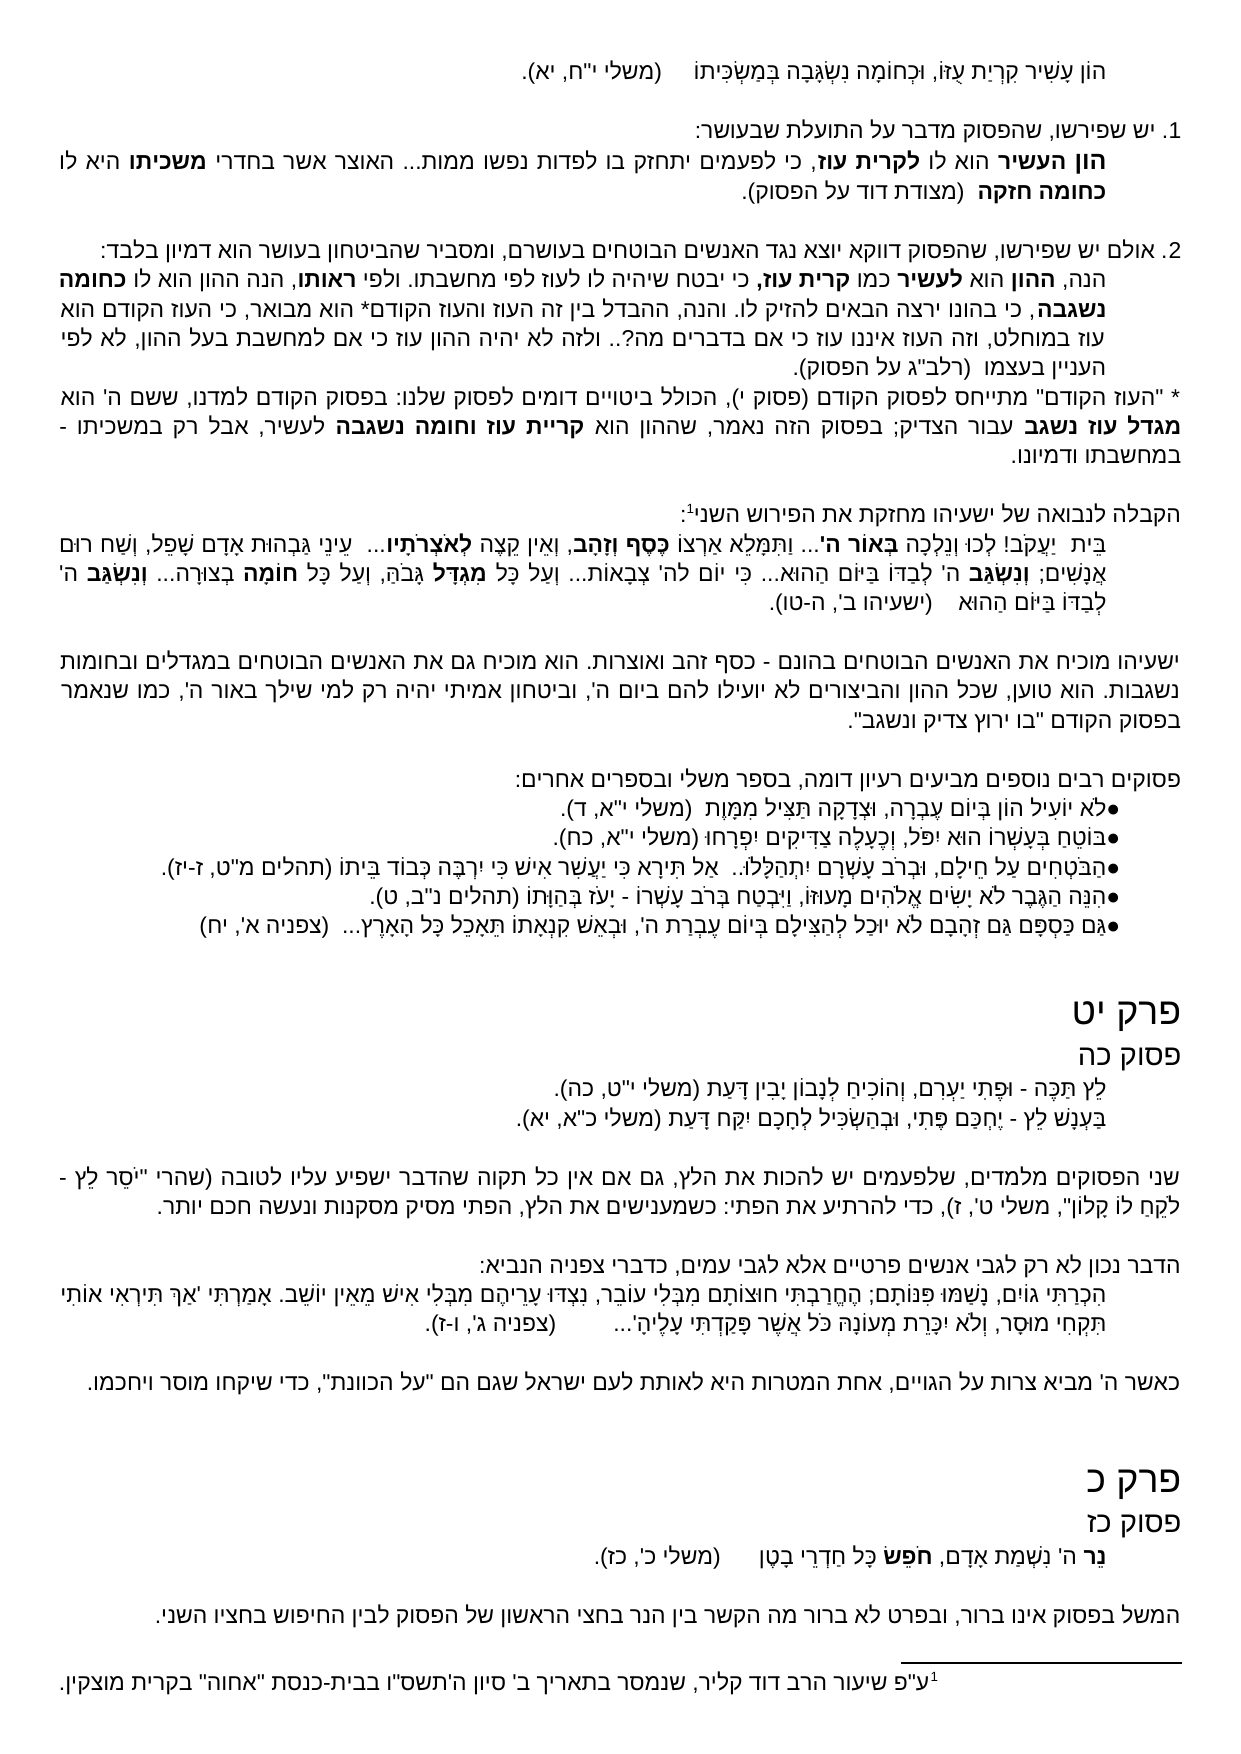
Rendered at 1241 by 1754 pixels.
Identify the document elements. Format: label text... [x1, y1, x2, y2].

text ישעיהו מוכיח את האנשים הבוטחים בהונם - כסף זהב ואוצרות. הוא מוכיח גם את האנשים הבוטחים במגדלים ובחומות נשגבות. הוא טוען, שכל ההון והביצורים לא יועילו להם ביום ה', וביטחון אמיתי יהיה רק למי שילך באור ה', כמו שנאמר בפסוק הקודם "בו ירוץ צדיק ונשגב". [59, 649, 1181, 733]
text פסוק כה [59, 1039, 1181, 1071]
text פסוק כז [59, 1506, 1181, 1539]
list בּוֹטֵחַ בְּעָשְׁרוֹ הוּא יִפֹּל, וְכֶעָלֶה צַדִּיקִים יִפְרָחוּ (משלי י"א, כח). [59, 825, 1144, 851]
text פרק יט [59, 991, 1181, 1032]
text בֵּית יַעֲקֹב! לְכוּ וְנֵלְכָה בְּאוֹר ה'... וַתִּמָּלֵא אַרְצוֹ כֶּסֶף וְזָהָב, וְאֵין קֵצֶה לְאֹצְרֹתָיו... עֵינֵי גַּבְהוּת אָדָם שָׁפֵל, וְשַׁח רוּם אֲנָשִׁים; וְנִשְׂגַּב ה' לְבַדּוֹ בַּיּוֹם הַהוּא... כִּי יוֹם לה' צְבָאוֹת... וְעַל כָּל מִגְדָּל גָּבֹהַּ, וְעַל כָּל חוֹמָה בְצוּרָה... וְנִשְׂגַּב ה' לְבַדּוֹ בַּיּוֹם הַהוּא (ישעיהו ב', ה-טו). [59, 531, 1106, 616]
text כאשר ה' מביא צרות על הגויים, אחת המטרות היא לאותת לעם ישראל שגם הם "על הכוונת", כדי שיקחו מוסר ויחכמו. [59, 1370, 1181, 1396]
text * "העוז הקודם" מתייחס לפסוק הקודם (פסוק י), הכולל ביטויים דומים לפסוק שלנו: בפסוק הקודם למדנו, ששם ה' הוא מגדל עוז נשגב עבור הצדיק; בפסוק הזה נאמר, שההון הוא קריית עוז וחומה נשגבה לעשיר, אבל רק במשכיתו - במחשבתו ודמיונו. [59, 384, 1181, 469]
text 1. יש שפירשו, שהפסוק מדבר על התועלת שבעושר: [59, 118, 1181, 143]
text נֵר ה' נִשְׁמַת אָדָם, חֹפֵשׂ כָּל חַדְרֵי בָטֶן (משלי כ', כז). [59, 1543, 1106, 1569]
text בַּעְנָשׁ לֵץ - יֶחְכַּם פֶּתִי, וּבְהַשְׂכִּיל לְחָכָם יִקַּח דָּעַת (משלי כ"א, יא). [59, 1106, 1106, 1131]
list הִנֵּה הַגֶּבֶר לֹא יָשִׂים אֱלֹהִים מָעוּזּוֹ, וַיִּבְטַח בְּרֹב עָשְׁרוֹ - יָעֹז בְּהַוָּתוֹ (תהלים נ"ב, ט). [59, 884, 1144, 909]
text הנה, ההון הוא לעשיר כמו קרית עוז, כי יבטח שיהיה לו לעוז לפי מחשבתו. ולפי ראותו, הנה ההון הוא לו כחומה נשגבה, כי בהונו ירצה הבאים להזיק לו. והנה, ההבדל בין זה העוז והעוז הקודם* הוא מבואר, כי העוז הקודם הוא עוז במוחלט, וזה העוז איננו עוז כי אם בדברים מה?.. ולזה לא יהיה ההון עוז כי אם למחשבת בעל ההון, לא לפי העניין בעצמו (רלב"ג על הפסוק). [59, 267, 1106, 381]
list לֹא יוֹעִיל הוֹן בְּיוֹם עֶבְרָה, וּצְדָקָה תַּצִּיל מִמָּוֶת (משלי י"א, ד). [59, 796, 1144, 821]
text לֵץ תַּכֶּה - וּפֶתִי יַעְרִם, וְהוֹכִיחַ לְנָבוֹן יָבִין דָּעַת (משלי י"ט, כה). [59, 1076, 1106, 1102]
text שני הפסוקים מלמדים, שלפעמים יש להכות את הלץ, גם אם אין כל תקוה שהדבר ישפיע עליו לטובה (שהרי "יֹסֵר לֵץ - לֹקֵחַ לוֹ קָלוֹן", משלי ט', ז), כדי להרתיע את הפתי: כשמענישים את הלץ, הפתי מסיק מסקנות ונעשה חכם יותר. [59, 1164, 1181, 1219]
text הדבר נכון לא רק לגבי אנשים פרטיים אלא לגבי עמים, כדברי צפניה הנביא: [59, 1252, 1181, 1278]
text הקבלה לנבואה של ישעיהו מחזקת את הפירוש השני: [59, 502, 1181, 527]
text הון העשיר הוא לו לקרית עוז, כי לפעמים יתחזק בו לפדות נפשו ממות... האוצר אשר בחדרי משכיתו היא לו כחומה חזקה (מצודת דוד על הפסוק). [59, 147, 1106, 204]
text פרק כ [59, 1458, 1181, 1500]
text ע"פ שיעור הרב דוד קליר, שנמסר בתאריך ב' סיון ה'תשס"ו בבית-כנסת "אחוה" בקרית מוצקין. [59, 1669, 1181, 1695]
list הַבֹּטְחִים עַל חֵילָם, וּבְרֹב עָשְׁרָם יִתְהַלָּלֹוּ.. אַל תִּירָא כִּי יַעֲשִׁר אִישׁ כִּי יִרְבֶּה כְּבוֹד בֵּיתוֹ (תהלים מ"ט, ז-יז). [59, 854, 1144, 880]
text הִכְרַתִּי גוֹיִם, נָשַׁמּוּ פִּנּוֹתָם; הֶחֱרַבְתִּי חוּצוֹתָם מִבְּלִי עוֹבֵר, נִצְדּוּ עָרֵיהֶם מִבְּלִי אִישׁ מֵאֵין יוֹשֵׁב. אָמַרְתִּי 'אַךְ תִּירְאִי אוֹתִי תִּקְחִי מוּסָר, וְלֹא יִכָּרֵת מְעוֹנָהּ כֹּל אֲשֶׁר פָּקַדְתִּי עָלֶיהָ'... (צפניה ג', ו-ז). [59, 1282, 1106, 1337]
list גַּם כַּסְפָּם גַּם זְהָבָם לֹא יוּכַל לְהַצִּילָם בְּיוֹם עֶבְרַת ה', וּבְאֵשׁ קִנְאָתוֹ תֵּאָכֵל כָּל הָאָרֶץ... (צפניה א', יח) [59, 913, 1144, 939]
text 2. אולם יש שפירשו, שהפסוק דווקא יוצא נגד האנשים הבוטחים בעושרם, ומסביר שהביטחון בעושר הוא דמיון בלבד: [59, 237, 1181, 263]
text הוֹן עָשִׁיר קִרְיַת עֻזּוֹ, וּכְחוֹמָה נִשְׂגָּבָה בְּמַשְׂכִּיתוֹ (משלי י"ח, יא). [59, 59, 1106, 84]
text המשל בפסוק אינו ברור, ובפרט לא ברור מה הקשר בין הנר בחצי הראשון של הפסוק לבין החיפוש בחציו השני. [59, 1602, 1181, 1628]
text פסוקים רבים נוספים מביעים רעיון דומה, בספר משלי ובספרים אחרים: [59, 766, 1181, 792]
